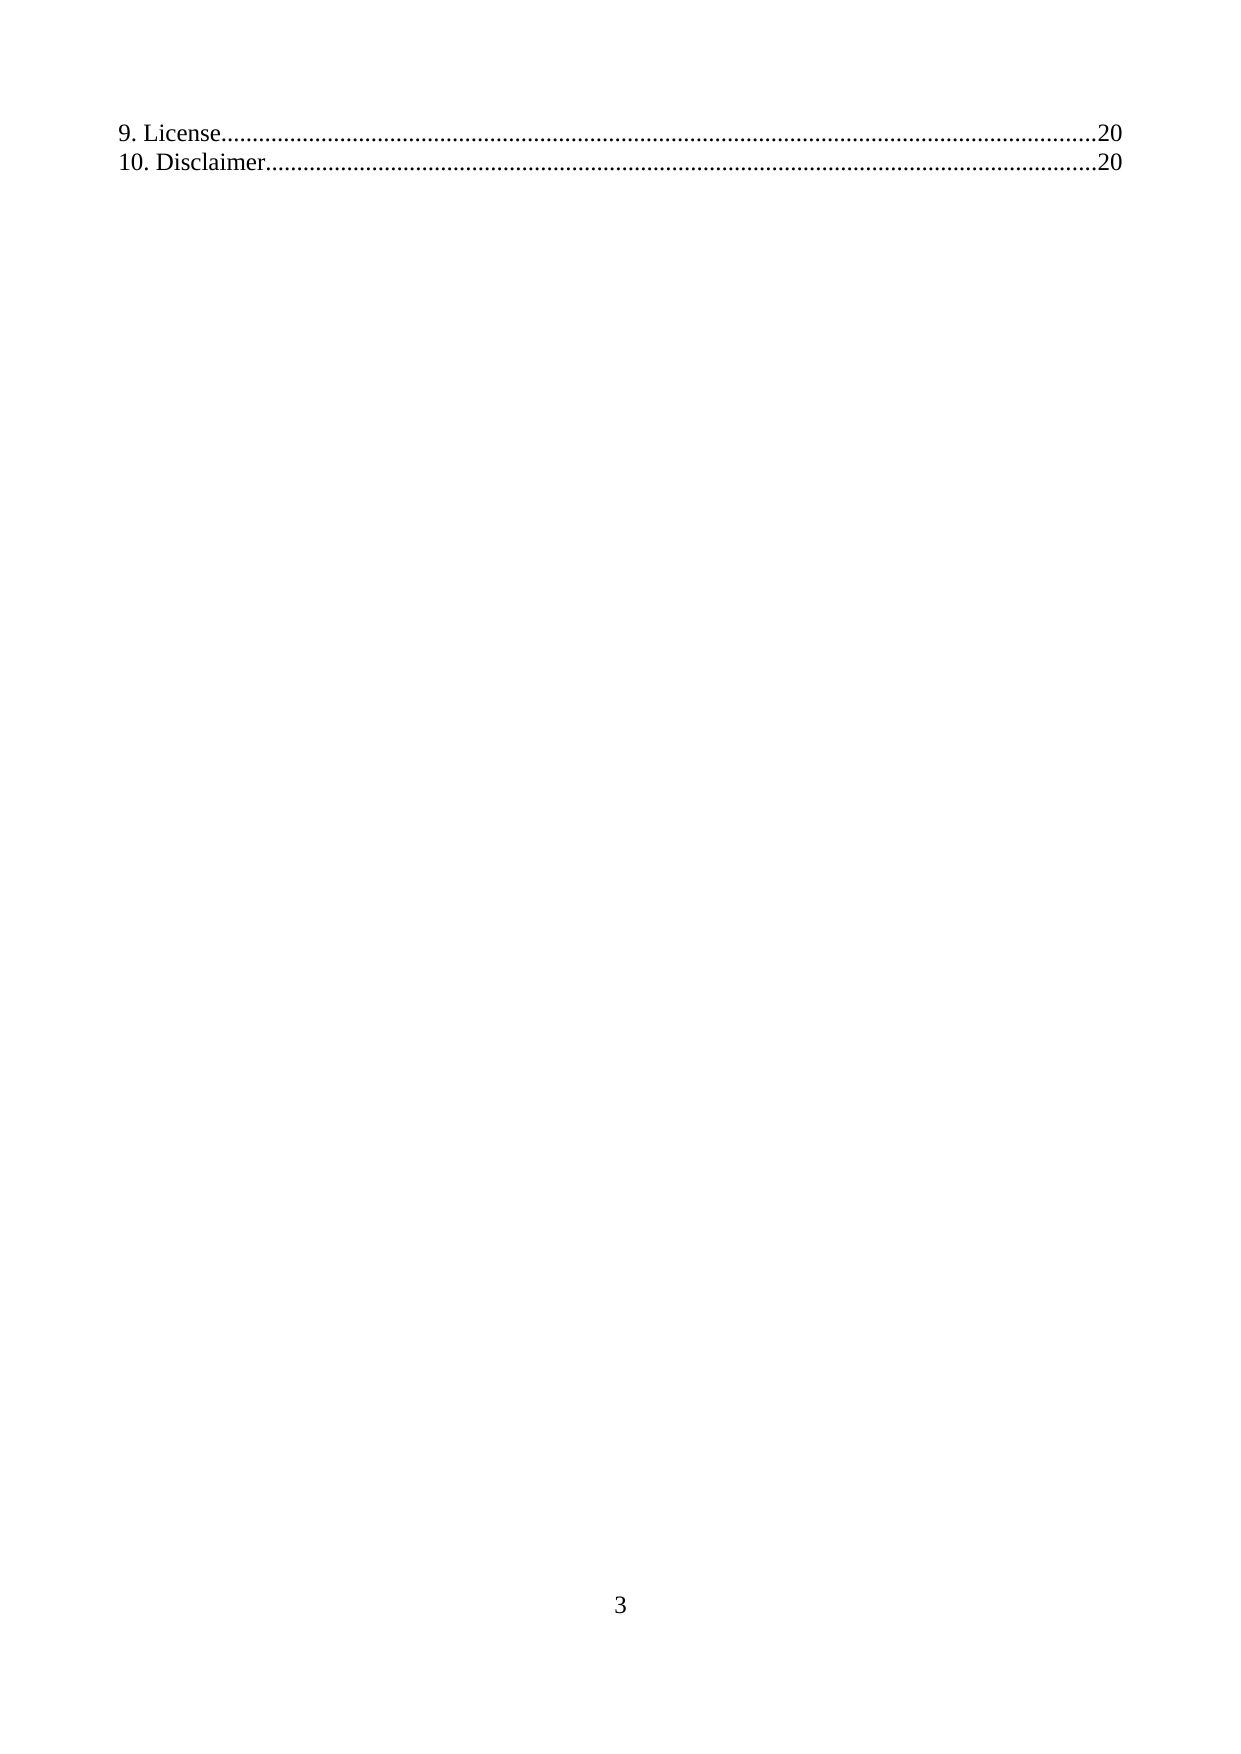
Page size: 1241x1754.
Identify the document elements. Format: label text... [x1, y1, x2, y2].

text 10. Disclaimer 20 [118, 147, 1122, 176]
text 9. License 20 [118, 118, 1122, 147]
